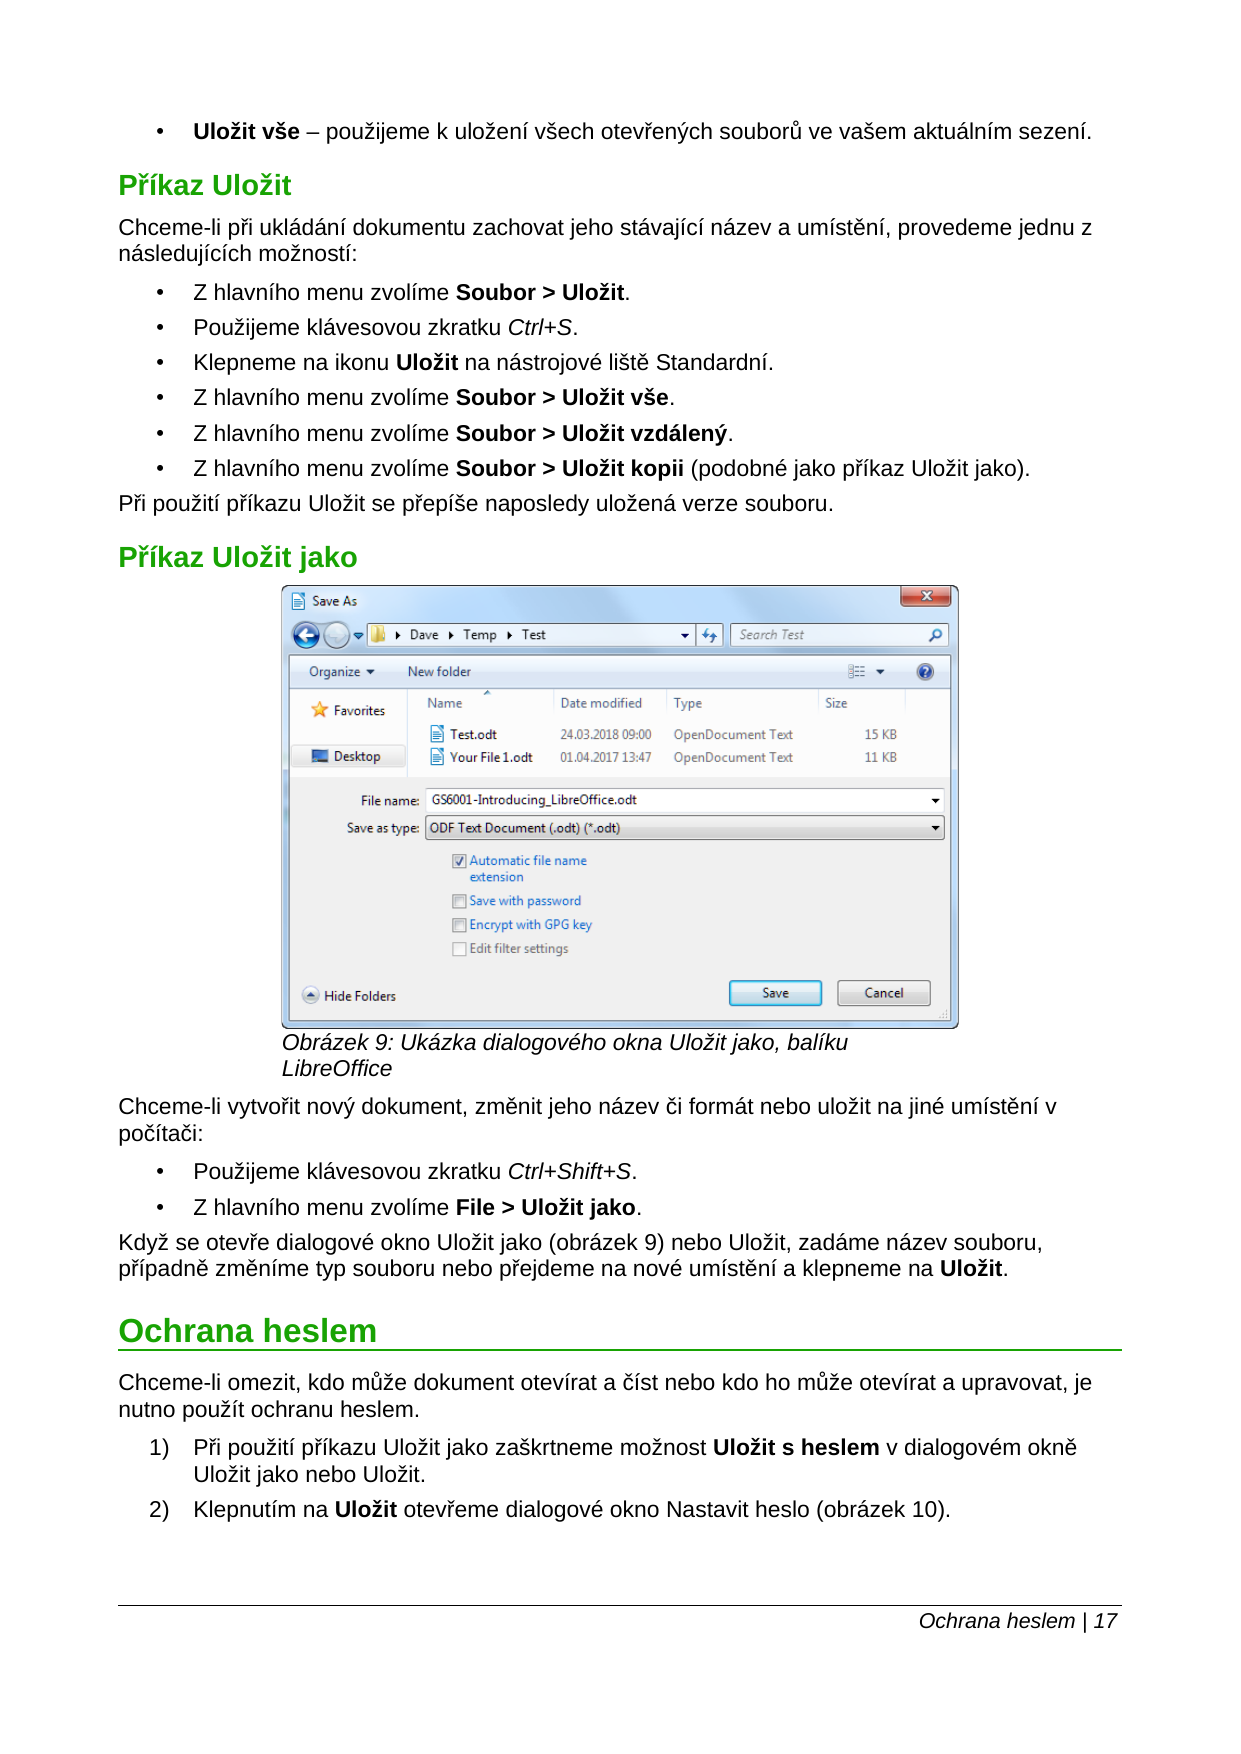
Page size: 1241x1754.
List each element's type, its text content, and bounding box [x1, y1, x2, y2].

list Klepneme na ikonu Uložit na nástrojové liště Standardní. [156, 349, 1122, 375]
list Použijeme klávesovou zkratku Ctrl+Shift+S. [156, 1158, 1122, 1185]
list Z hlavního menu zvolíme Soubor > Uložit. [156, 279, 1122, 305]
text Obrázek 9: Ukázka dialogového okna Uložit jako, balíku LibreOffice [282, 1029, 959, 1081]
text Když se otevře dialogové okno Uložit jako (obrázek 9) nebo Uložit, zadáme název souboru, případně změníme typ souboru nebo přejdeme na nové umístění a klepneme na Uložit. [118, 1229, 1122, 1281]
subtitle Příkaz Uložit [118, 168, 1122, 202]
text Chceme-li při ukládání dokumentu zachovat jeho stávající název a umístění, provedeme jednu z následujících možností: [118, 213, 1122, 266]
list Použijeme klávesovou zkratku Ctrl+S. [156, 314, 1122, 340]
list Při použití příkazu Uložit jako zaškrtneme možnost Uložit s heslem v dialogovém okně Uložit jako nebo Uložit. [169, 1434, 1122, 1487]
list Z hlavního menu zvolíme File > Uložit jako. [156, 1193, 1122, 1220]
text Chceme-li vytvořit nový dokument, změnit jeho název či formát nebo uložit na jiné umístění v počítači: [118, 1093, 1122, 1146]
list Z hlavního menu zvolíme Soubor > Uložit vzdálený. [156, 419, 1122, 446]
subtitle Příkaz Uložit jako [118, 540, 1122, 573]
list Z hlavního menu zvolíme Soubor > Uložit kopii (podobné jako příkaz Uložit jako). [156, 455, 1122, 481]
list Z hlavního menu zvolíme Soubor > Uložit vše. [156, 384, 1122, 411]
text Při použití příkazu Uložit se přepíše naposledy uložená verze souboru. [118, 490, 1122, 516]
picture [281, 585, 959, 1029]
subtitle Ochrana heslem [118, 1311, 1122, 1349]
list Klepnutím na Uložit otevřeme dialogové okno Nastavit heslo (obrázek 10). [169, 1496, 1122, 1522]
list Uložit vše – použijeme k uložení všech otevřených souborů ve vašem aktuálním sezení. [156, 118, 1122, 144]
text Chceme-li omezit, kdo může dokument otevírat a číst nebo kdo ho může otevírat a upravovat, je nutno použít ochranu heslem. [118, 1369, 1122, 1422]
